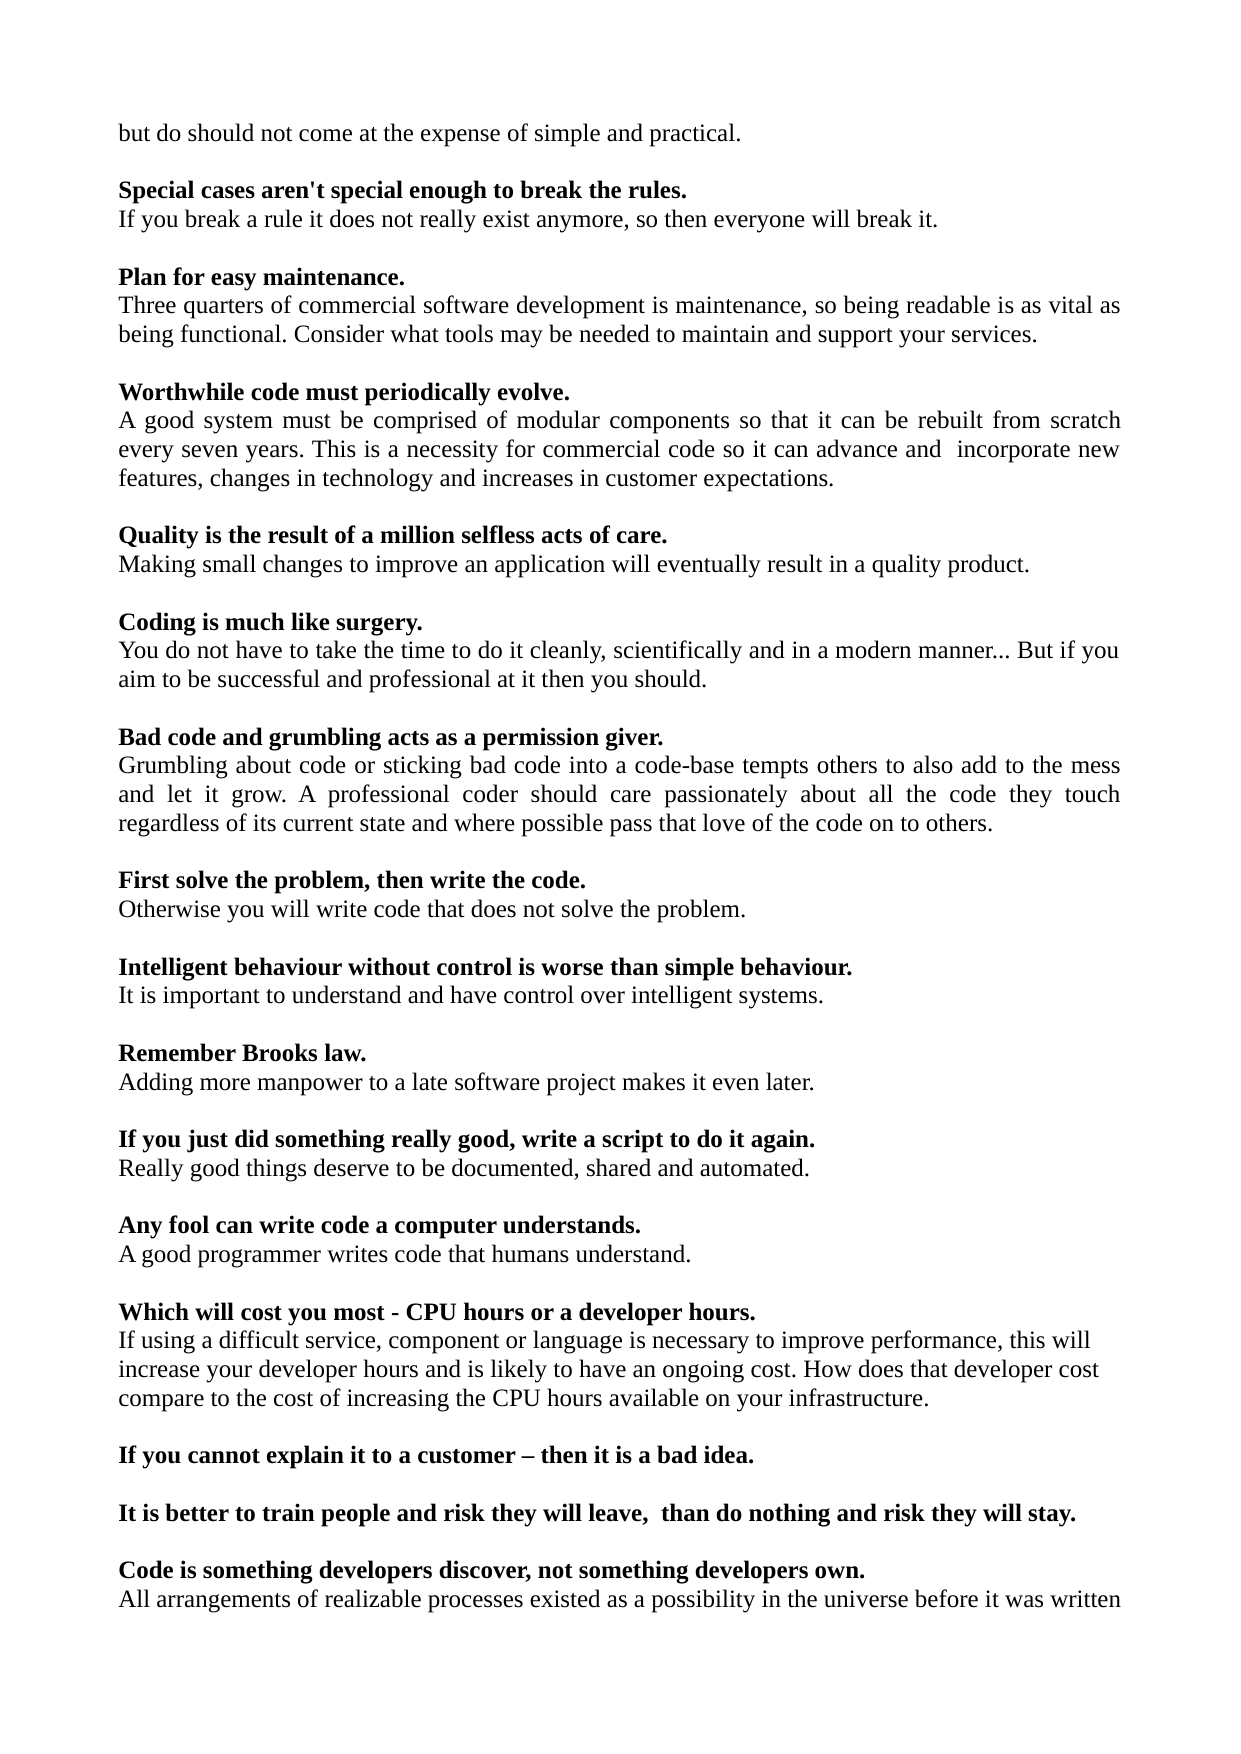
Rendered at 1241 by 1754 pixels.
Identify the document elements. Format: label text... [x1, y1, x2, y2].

text Three quarters of commercial software development is maintenance, so being readable is as vital as being functional. Consider what tools may be needed to maintain and support your services. [118, 291, 1122, 348]
text Worthwhile code must periodically evolve. [118, 377, 1122, 406]
text A good programmer writes code that humans understand. [118, 1239, 1122, 1268]
text Any fool can write code a computer understands. [118, 1211, 1122, 1239]
text Making small changes to improve an application will eventually result in a quality product. [118, 549, 1122, 578]
text Remember Brooks law. [118, 1038, 1122, 1067]
text Grumbling about code or sticking bad code into a code-base tempts others to also add to the mess and let it grow. A professional coder should care passionately about all the code they touch regardless of its current state and where possible pass that love of the code on to others. [118, 751, 1122, 837]
text You do not have to take the time to do it cleanly, scientifically and in a modern manner... But if you aim to be successful and professional at it then you should. [118, 636, 1122, 693]
text Code is something developers discover, not something developers own. [118, 1556, 1122, 1584]
text First solve the problem, then write the code. [118, 866, 1122, 894]
text All arrangements of realizable processes existed as a possibility in the universe before it was written [118, 1584, 1122, 1613]
text Otherwise you will write code that does not solve the problem. [118, 894, 1122, 923]
text If you break a rule it does not really exist anymore, so then everyone will break it. [118, 204, 1122, 233]
text It is better to train people and risk they will leave, than do nothing and risk they will stay. [118, 1498, 1122, 1527]
text Special cases aren't special enough to break the rules. [118, 176, 1122, 204]
text Adding more manpower to a late software project makes it even later. [118, 1067, 1122, 1096]
text If using a difficult service, component or language is necessary to improve performance, this will increase your developer hours and is likely to have an ongoing cost. How does that developer cost compare to the cost of increasing the CPU hours available on your infrastructure. [118, 1326, 1122, 1412]
text Which will cost you most - CPU hours or a developer hours. [118, 1297, 1122, 1326]
text A good system must be comprised of modular components so that it can be rebuilt from scratch every seven years. This is a necessity for commercial code so it can advance and incorporate new features, changes in technology and increases in customer expectations. [118, 406, 1122, 492]
text Really good things deserve to be documented, shared and automated. [118, 1153, 1122, 1182]
text If you just did something really good, write a script to do it again. [118, 1124, 1122, 1153]
text but do should not come at the expense of simple and practical. [118, 118, 1122, 147]
text Bad code and grumbling acts as a permission giver. [118, 722, 1122, 751]
text If you cannot explain it to a customer – then it is a bad idea. [118, 1441, 1122, 1469]
text It is important to understand and have control over intelligent systems. [118, 981, 1122, 1009]
text Intelligent behaviour without control is worse than simple behaviour. [118, 952, 1122, 981]
text Coding is much like surgery. [118, 607, 1122, 636]
text Plan for easy maintenance. [118, 262, 1122, 291]
text Quality is the result of a million selfless acts of care. [118, 521, 1122, 549]
